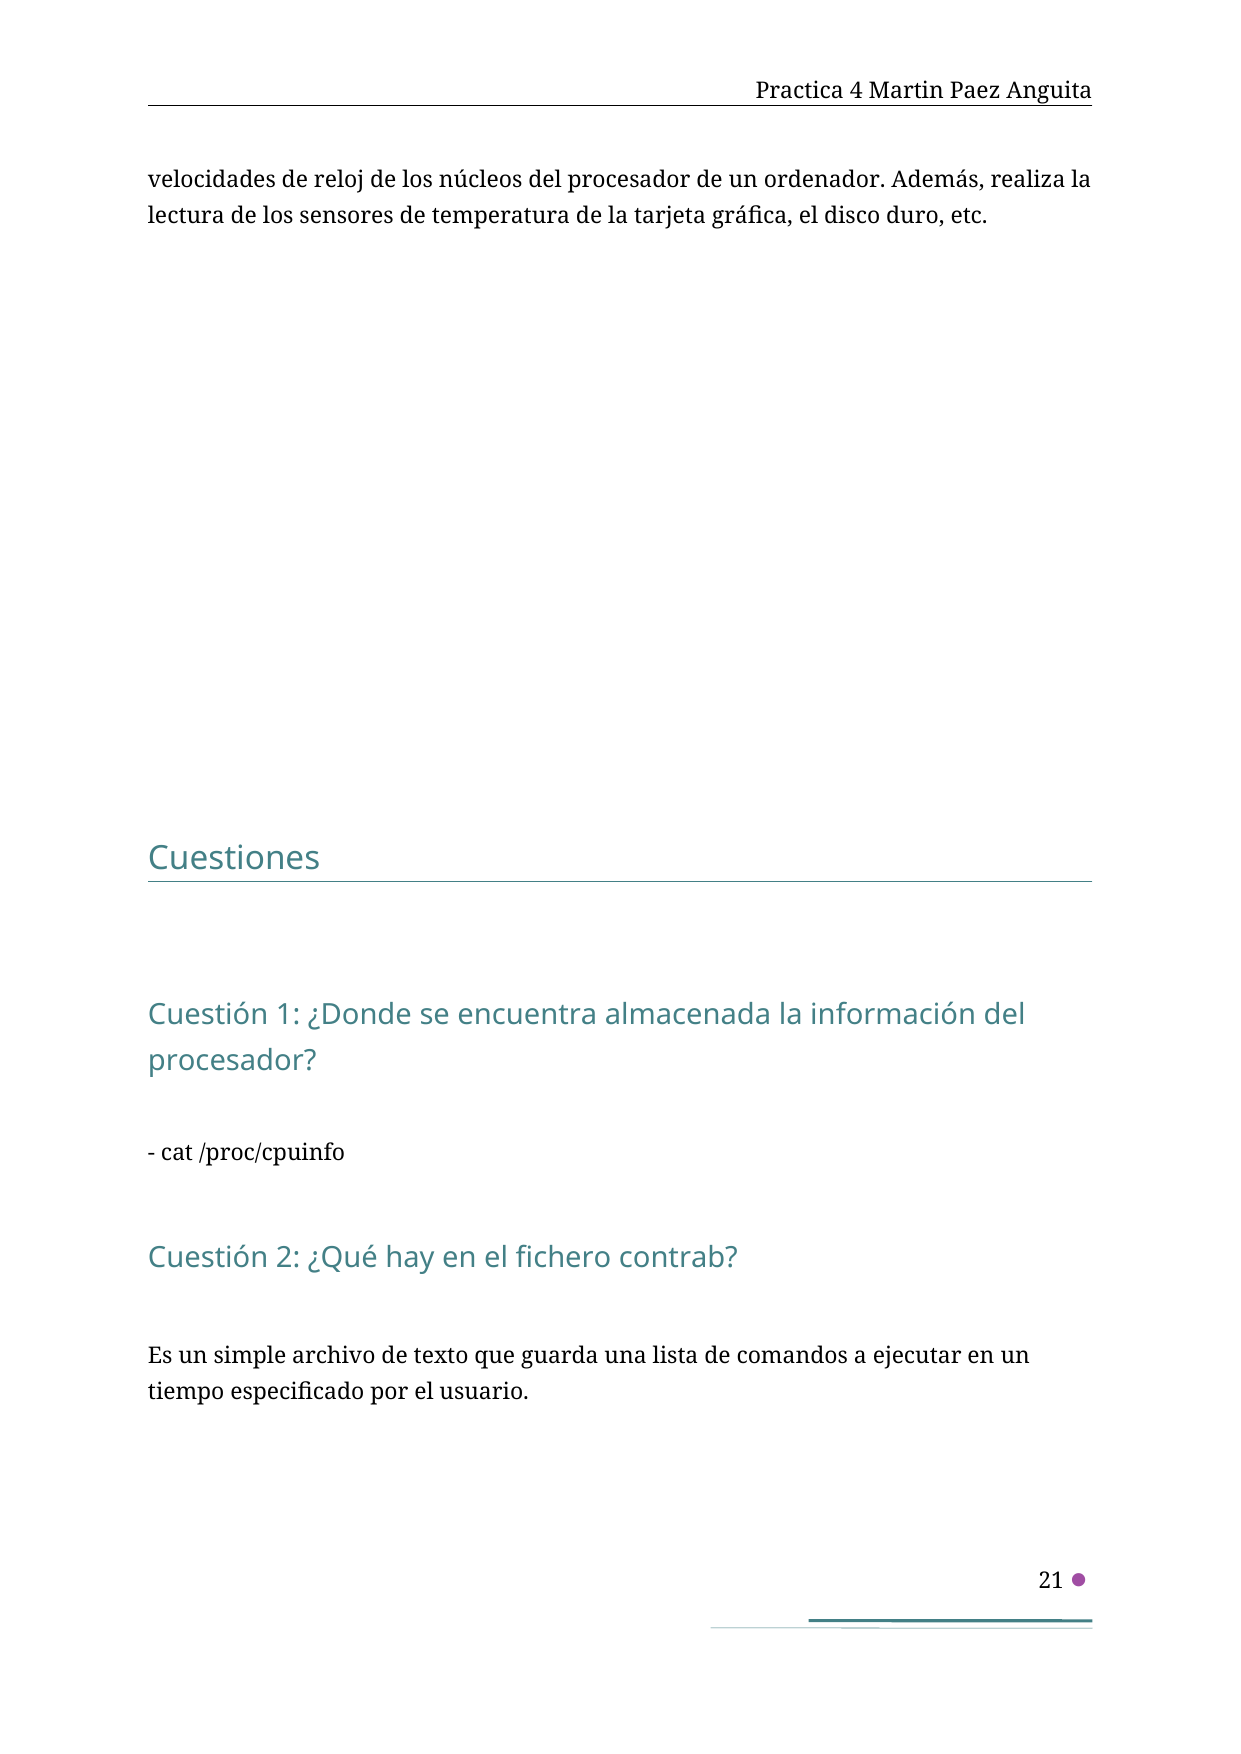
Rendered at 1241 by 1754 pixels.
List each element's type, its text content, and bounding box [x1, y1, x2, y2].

subtitle Cuestión 1: ¿Donde se encuentra almacenada la información del procesador? [148, 994, 1092, 1079]
text Es un simple archivo de texto que guarda una lista de comandos a ejecutar en un tiempo especificado por el usuario. [148, 1339, 1092, 1406]
subtitle Cuestión 2: ¿Qué hay en el fichero contrab? [148, 1236, 1092, 1276]
subtitle Cuestiones [148, 834, 1092, 881]
text velocidades de reloj de los núcleos del procesador de un ordenador. Además, realiza la lectura de los sensores de temperatura de la tarjeta gráfica, el disco duro, etc. [148, 163, 1092, 230]
text - cat /proc/cpuinfo [148, 1135, 1092, 1167]
